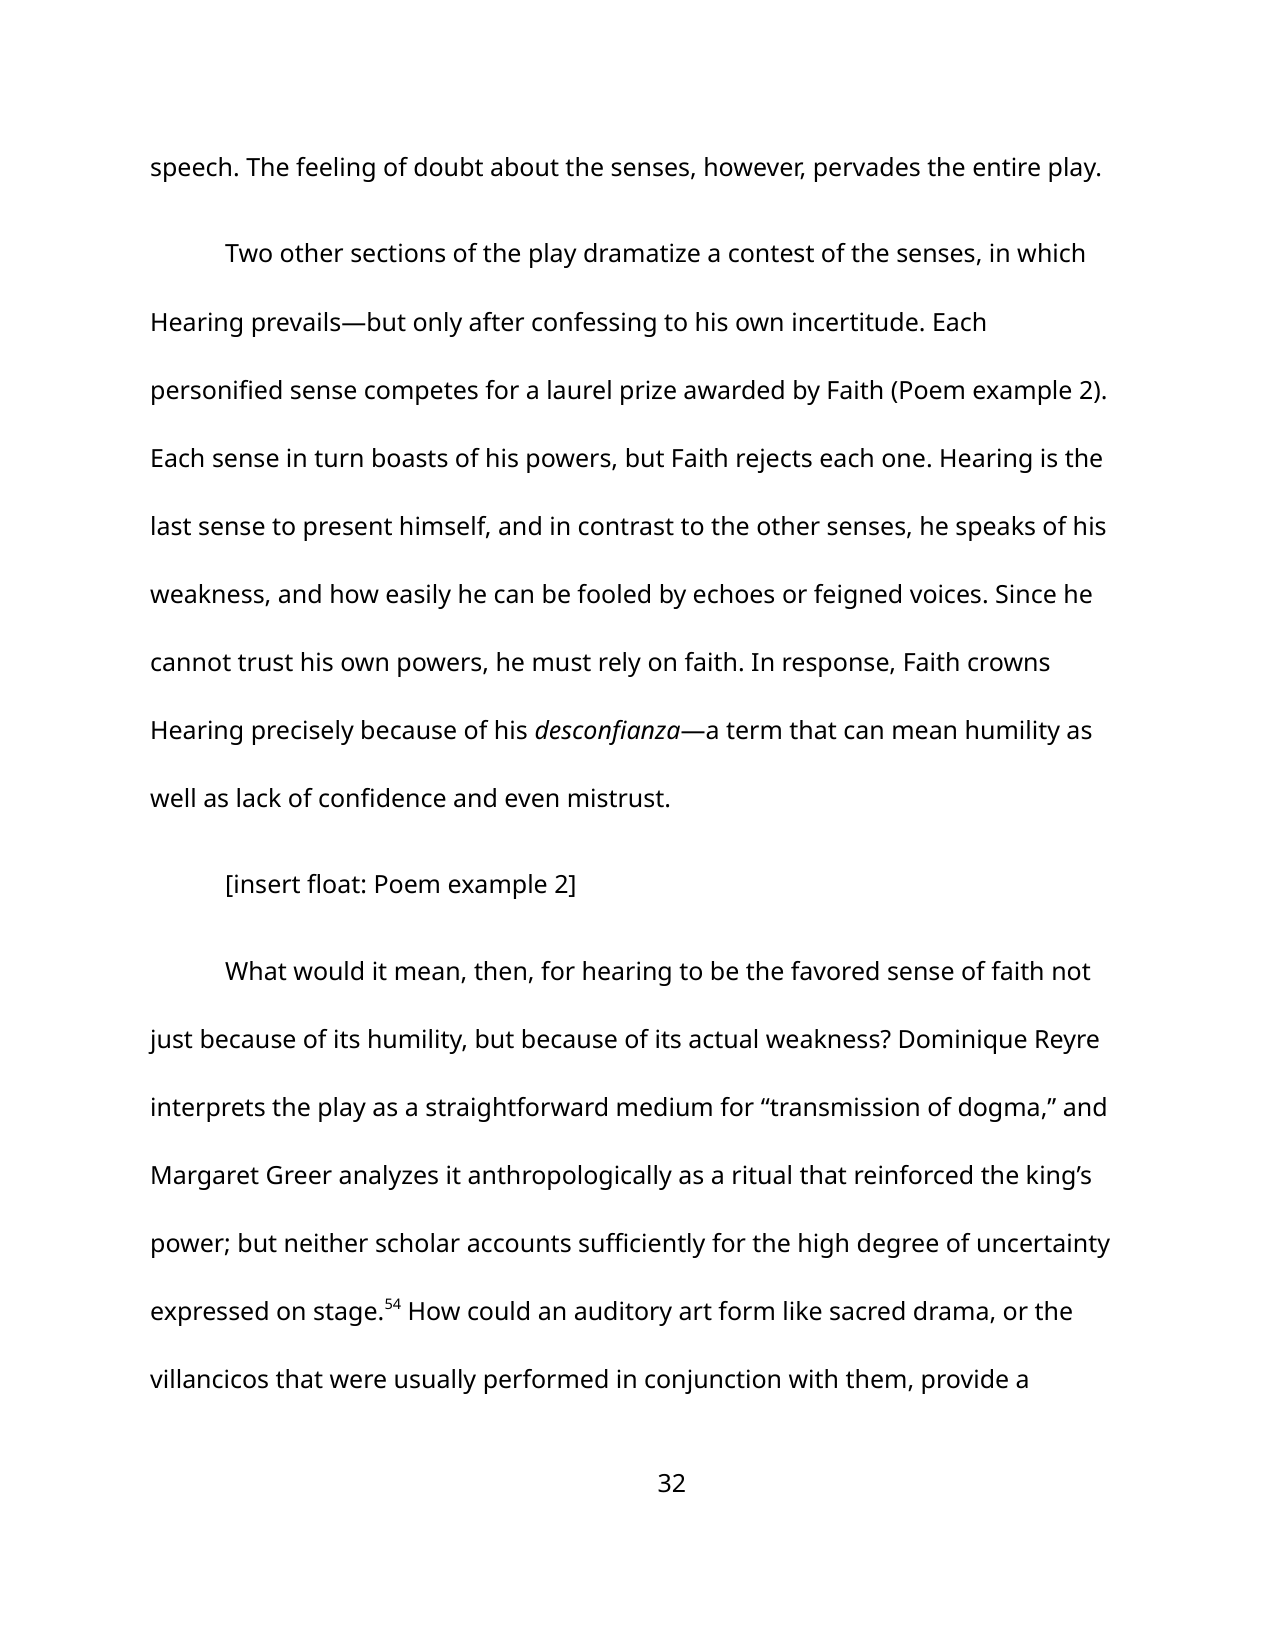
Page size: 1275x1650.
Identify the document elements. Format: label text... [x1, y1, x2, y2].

text speech. The feeling of doubt about the senses, however, pervades the entire play. [150, 150, 1125, 184]
text Two other sections of the play dramatize a contest of the senses, in which Hearing prevails—but only after confessing to his own incertitude. Each personified sense competes for a laurel prize awarded by Faith (Poem example 2). Each sense in turn boasts of his powers, but Faith rejects each one. Hearing is the last sense to present himself, and in contrast to the other senses, he speaks of his weakness, and how easily he can be fooled by echoes or feigned voices. Since he cannot trust his own powers, he must rely on faith. In response, Faith crowns Hearing precisely because of his desconfianza—a term that can mean humility as well as lack of confidence and even mistrust. [150, 236, 1125, 815]
text What would it mean, then, for hearing to be the favored sense of faith not just because of its humility, but because of its actual weakness? Dominique Reyre interprets the play as a straightforward medium for “transmission of dogma,” and Margaret Greer analyzes it anthropologically as a ritual that reinforced the king’s power; but neither scholar accounts sufficiently for the high degree of uncertainty expressed on stage. How could an auditory art form like sacred drama, or the villancicos that were usually performed in conjunction with them, provide a [150, 953, 1125, 1396]
text [insert float: Poem example 2] [150, 867, 1125, 901]
